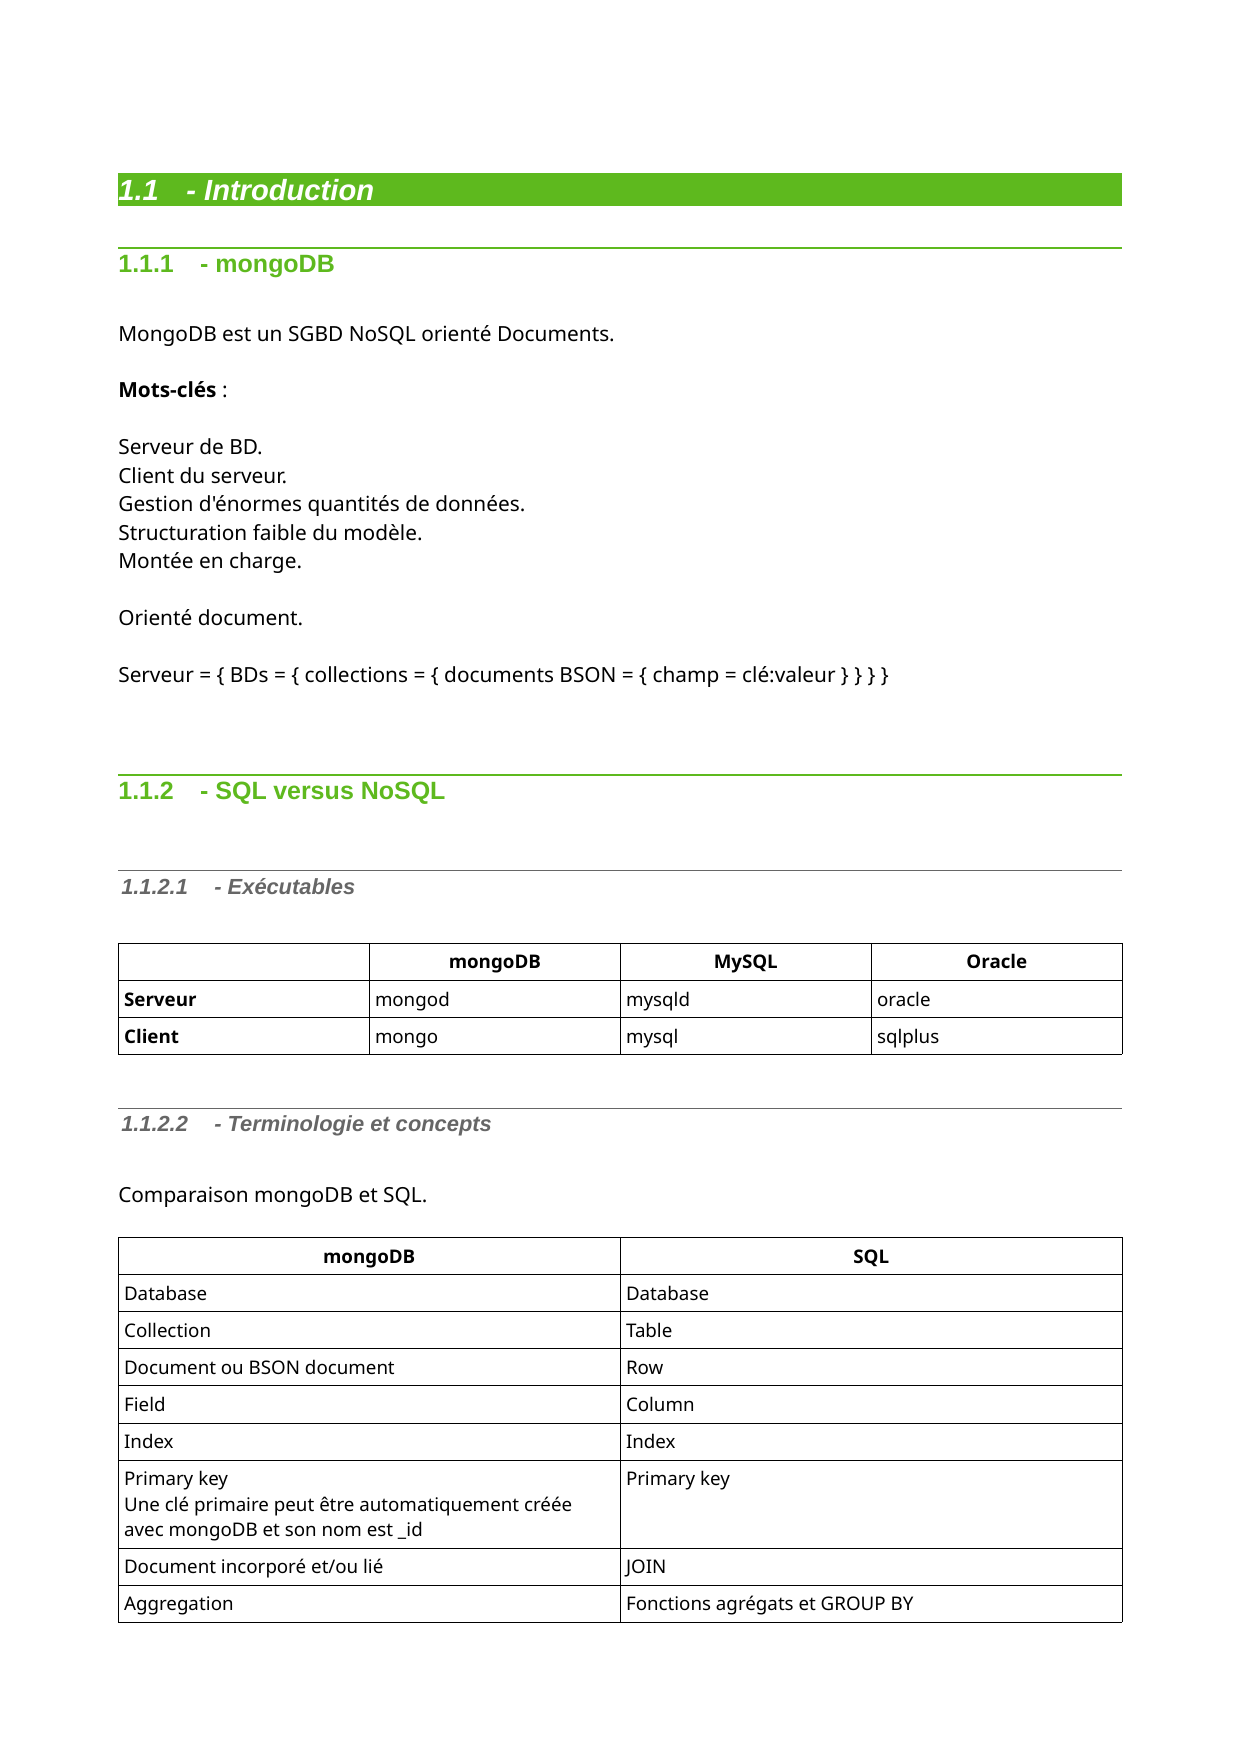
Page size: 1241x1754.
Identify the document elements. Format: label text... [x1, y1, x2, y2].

table_cell Collection [119, 1312, 620, 1348]
text Structuration faible du modèle. [118, 518, 1122, 546]
subtitle - Terminologie et concepts [118, 1109, 1122, 1139]
table_cell mongod [370, 981, 620, 1017]
table_cell Document incorporé et/ou lié [119, 1549, 620, 1585]
table_cell Index [621, 1424, 1122, 1459]
subtitle - Introduction [118, 173, 1122, 206]
table_cell Index [119, 1424, 620, 1459]
table_cell mysqld [621, 981, 871, 1017]
table_cell Aggregation [119, 1586, 620, 1622]
table_header SQL [621, 1238, 1122, 1274]
text Serveur de BD. [118, 432, 1122, 461]
text Montée en charge. [118, 546, 1122, 575]
table_header mongoDB [370, 944, 620, 980]
text Gestion d'énormes quantités de données. [118, 489, 1122, 518]
table_header MySQL [621, 944, 871, 980]
table_header Oracle [872, 944, 1122, 980]
subtitle - mongoDB [118, 249, 1122, 278]
table_cell Database [119, 1275, 620, 1311]
table_cell oracle [872, 981, 1122, 1017]
text Comparaison mongoDB et SQL. [118, 1180, 1122, 1209]
table_header mongoDB [119, 1238, 620, 1274]
table_cell Fonctions agrégats et GROUP BY [621, 1586, 1122, 1622]
text Serveur = { BDs = { collections = { documents BSON = { champ = clé:valeur } } } } [118, 660, 1122, 688]
table_cell Row [621, 1349, 1122, 1385]
table_cell Client [119, 1018, 369, 1054]
table_cell Field [119, 1386, 620, 1422]
text Mots-clés : [118, 376, 1122, 404]
table_cell Column [621, 1386, 1122, 1422]
table_cell mysql [621, 1018, 871, 1054]
table_cell Serveur [119, 981, 369, 1017]
table_cell Primary key [621, 1461, 1122, 1548]
text Orienté document. [118, 603, 1122, 632]
table_cell JOIN [621, 1549, 1122, 1585]
table_cell Primary key Une clé primaire peut être automatiquement créée avec mongoDB et son nom est _id [119, 1461, 620, 1548]
table_cell sqlplus [872, 1018, 1122, 1054]
text Client du serveur. [118, 461, 1122, 489]
table_cell Table [621, 1312, 1122, 1348]
table_header [119, 944, 369, 980]
text MongoDB est un SGBD NoSQL orienté Documents. [118, 319, 1122, 347]
subtitle - SQL versus NoSQL [118, 776, 1122, 804]
subtitle - Exécutables [118, 871, 1122, 902]
table_cell mongo [370, 1018, 620, 1054]
table_cell Document ou BSON document [119, 1349, 620, 1385]
table_cell Database [621, 1275, 1122, 1311]
